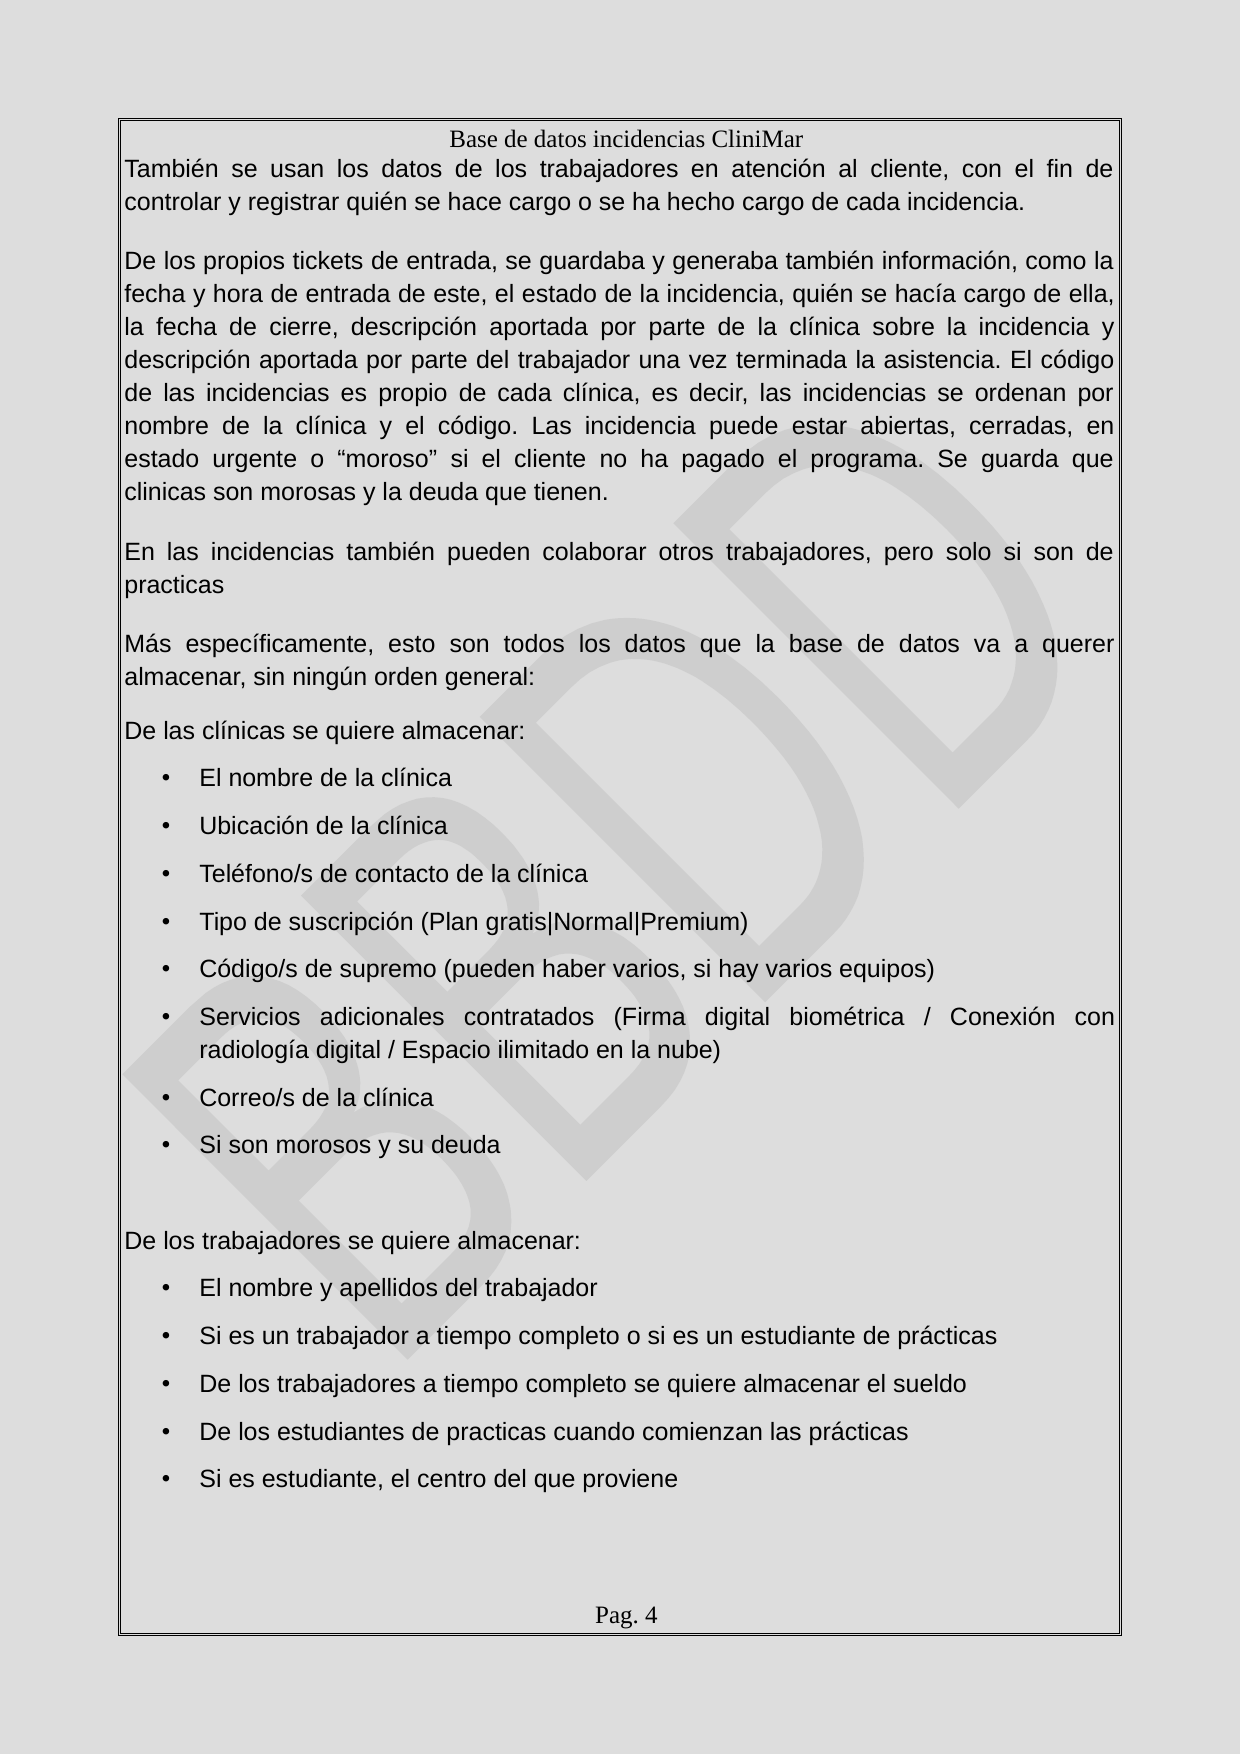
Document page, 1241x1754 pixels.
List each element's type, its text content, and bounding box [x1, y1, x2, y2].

text De las clínicas se quiere almacenar: [797, 716, 893, 744]
list El nombre de la clínica [162, 763, 553, 792]
text En las incidencias también pueden colaborar otros trabajadores, pero solo si son de practicas [1003, 537, 1116, 598]
list Si son morosos y su deuda [229, 1130, 308, 1159]
list Código/s de supremo (pueden haber varios, si hay varios equipos) [518, 954, 622, 983]
list Si es un trabajador a tiempo completo o si es un estudiante de prácticas [162, 1321, 396, 1350]
list Si es un trabajador a tiempo completo o si es un estudiante de prácticas [419, 1321, 1116, 1350]
list Tipo de suscripción (Plan gratis|Normal|Premium) [722, 907, 797, 935]
text También se usan los datos de los trabajadores en atención al cliente, con el fin de controlar y registrar quién se hace cargo o se ha hecho cargo de cada incidencia. [124, 154, 1116, 215]
list Si son morosos y su deuda [464, 1130, 563, 1159]
list Tipo de suscripción (Plan gratis|Normal|Premium) [834, 907, 1116, 935]
list Código/s de supremo (pueden haber varios, si hay varios equipos) [786, 954, 1116, 983]
list Correo/s de la clínica [657, 1083, 1116, 1112]
list Teléfono/s de contacto de la clínica [674, 859, 821, 888]
text De los propios tickets de entrada, se guardaba y generaba también información, como la fecha y hora de entrada de este, el estado de la incidencia, quién se hacía cargo de ella, la fecha de cierre, descripción aportada por parte de la clínica sobre la incidencia y descripción aportada por parte del trabajador una vez terminada la asistencia. El código de las incidencias es propio de cada clínica, es decir, las incidencias se ordenan por nombre de la clínica y el código. Las incidencia puede estar abiertas, cerradas, en estado urgente o “moroso” si el cliente no ha pagado el programa. Se guarda que clinicas son morosas y la deuda que tienen. [124, 246, 1116, 506]
list Teléfono/s de contacto de la clínica [372, 859, 500, 888]
text Más específicamente, esto son todos los datos que la base de datos va a querer almacenar, sin ningún orden general: [831, 629, 1015, 691]
list Ubicación de la clínica [626, 811, 821, 840]
list Teléfono/s de contacto de la clínica [162, 859, 336, 888]
list Servicios adicionales contratados (Firma digital biométrica / Conexión con radiología digital / Espacio ilimitado en la nube) [196, 1019, 320, 1064]
list Tipo de suscripción (Plan gratis|Normal|Premium) [162, 907, 339, 935]
text Más específicamente, esto son todos los datos que la base de datos va a querer almacenar, sin ningún orden general: [124, 629, 575, 691]
list Teléfono/s de contacto de la clínica [525, 859, 649, 888]
list El nombre y apellidos del trabajador [373, 1273, 431, 1302]
text De las clínicas se quiere almacenar: [124, 716, 505, 744]
list Código/s de supremo (pueden haber varios, si hay varios equipos) [411, 954, 484, 983]
list Código/s de supremo (pueden haber varios, si hay varios equipos) [162, 954, 387, 983]
list Servicios adicionales contratados (Firma digital biométrica / Conexión con radiología digital / Espacio ilimitado en la nube) [682, 1002, 1116, 1064]
list Teléfono/s de contacto de la clínica [861, 859, 1116, 888]
text De los trabajadores se quiere almacenar: [326, 1226, 468, 1254]
list Correo/s de la clínica [355, 1083, 516, 1112]
list Ubicación de la clínica [856, 811, 1116, 840]
list Si son morosos y su deuda [162, 1130, 205, 1159]
list El nombre y apellidos del trabajador [467, 1273, 1116, 1302]
text De los trabajadores se quiere almacenar: [505, 1226, 1116, 1254]
list [977, 763, 1116, 792]
list Si son morosos y su deuda [342, 1133, 440, 1159]
list Código/s de supremo (pueden haber varios, si hay varios equipos) [646, 954, 744, 983]
text En las incidencias también pueden colaborar otros trabajadores, pero solo si son de practicas [124, 537, 747, 598]
text En las incidencias también pueden colaborar otros trabajadores, pero solo si son de practicas [739, 537, 998, 598]
list Si son morosos y su deuda [610, 1130, 1116, 1159]
list El nombre y apellidos del trabajador [162, 1273, 348, 1302]
list Tipo de suscripción (Plan gratis|Normal|Premium) [538, 907, 696, 935]
list Tipo de suscripción (Plan gratis|Normal|Premium) [364, 907, 507, 935]
list Ubicación de la clínica [477, 811, 601, 840]
list Si es estudiante, el centro del que proviene [162, 1464, 1116, 1493]
list De los trabajadores a tiempo completo se quiere almacenar el sueldo [162, 1369, 1116, 1398]
text Más específicamente, esto son todos los datos que la base de datos va a querer almacenar, sin ningún orden general: [684, 629, 840, 691]
list Ubicación de la clínica [162, 811, 387, 840]
list Correo/s de la clínica [182, 1083, 328, 1112]
text De las clínicas se quiere almacenar: [1025, 716, 1116, 744]
text De los trabajadores se quiere almacenar: [124, 1226, 300, 1254]
list [833, 763, 941, 792]
list De los estudiantes de practicas cuando comienzan las prácticas [162, 1416, 1116, 1445]
list Servicios adicionales contratados (Firma digital biométrica / Conexión con radiología digital / Espacio ilimitado en la nube) [315, 1002, 468, 1064]
list Correo/s de la clínica [540, 1083, 621, 1112]
list Servicios adicionales contratados (Firma digital biométrica / Conexión con radiología digital / Espacio ilimitado en la nube) [482, 1002, 649, 1064]
list [578, 763, 805, 792]
text De las clínicas se quiere almacenar: [918, 716, 988, 744]
text Más específicamente, esto son todos los datos que la base de datos va a querer almacenar, sin ningún orden general: [1053, 629, 1116, 691]
text De las clínicas se quiere almacenar: [537, 716, 771, 744]
text Más específicamente, esto son todos los datos que la base de datos va a querer almacenar, sin ningún orden general: [569, 659, 714, 691]
